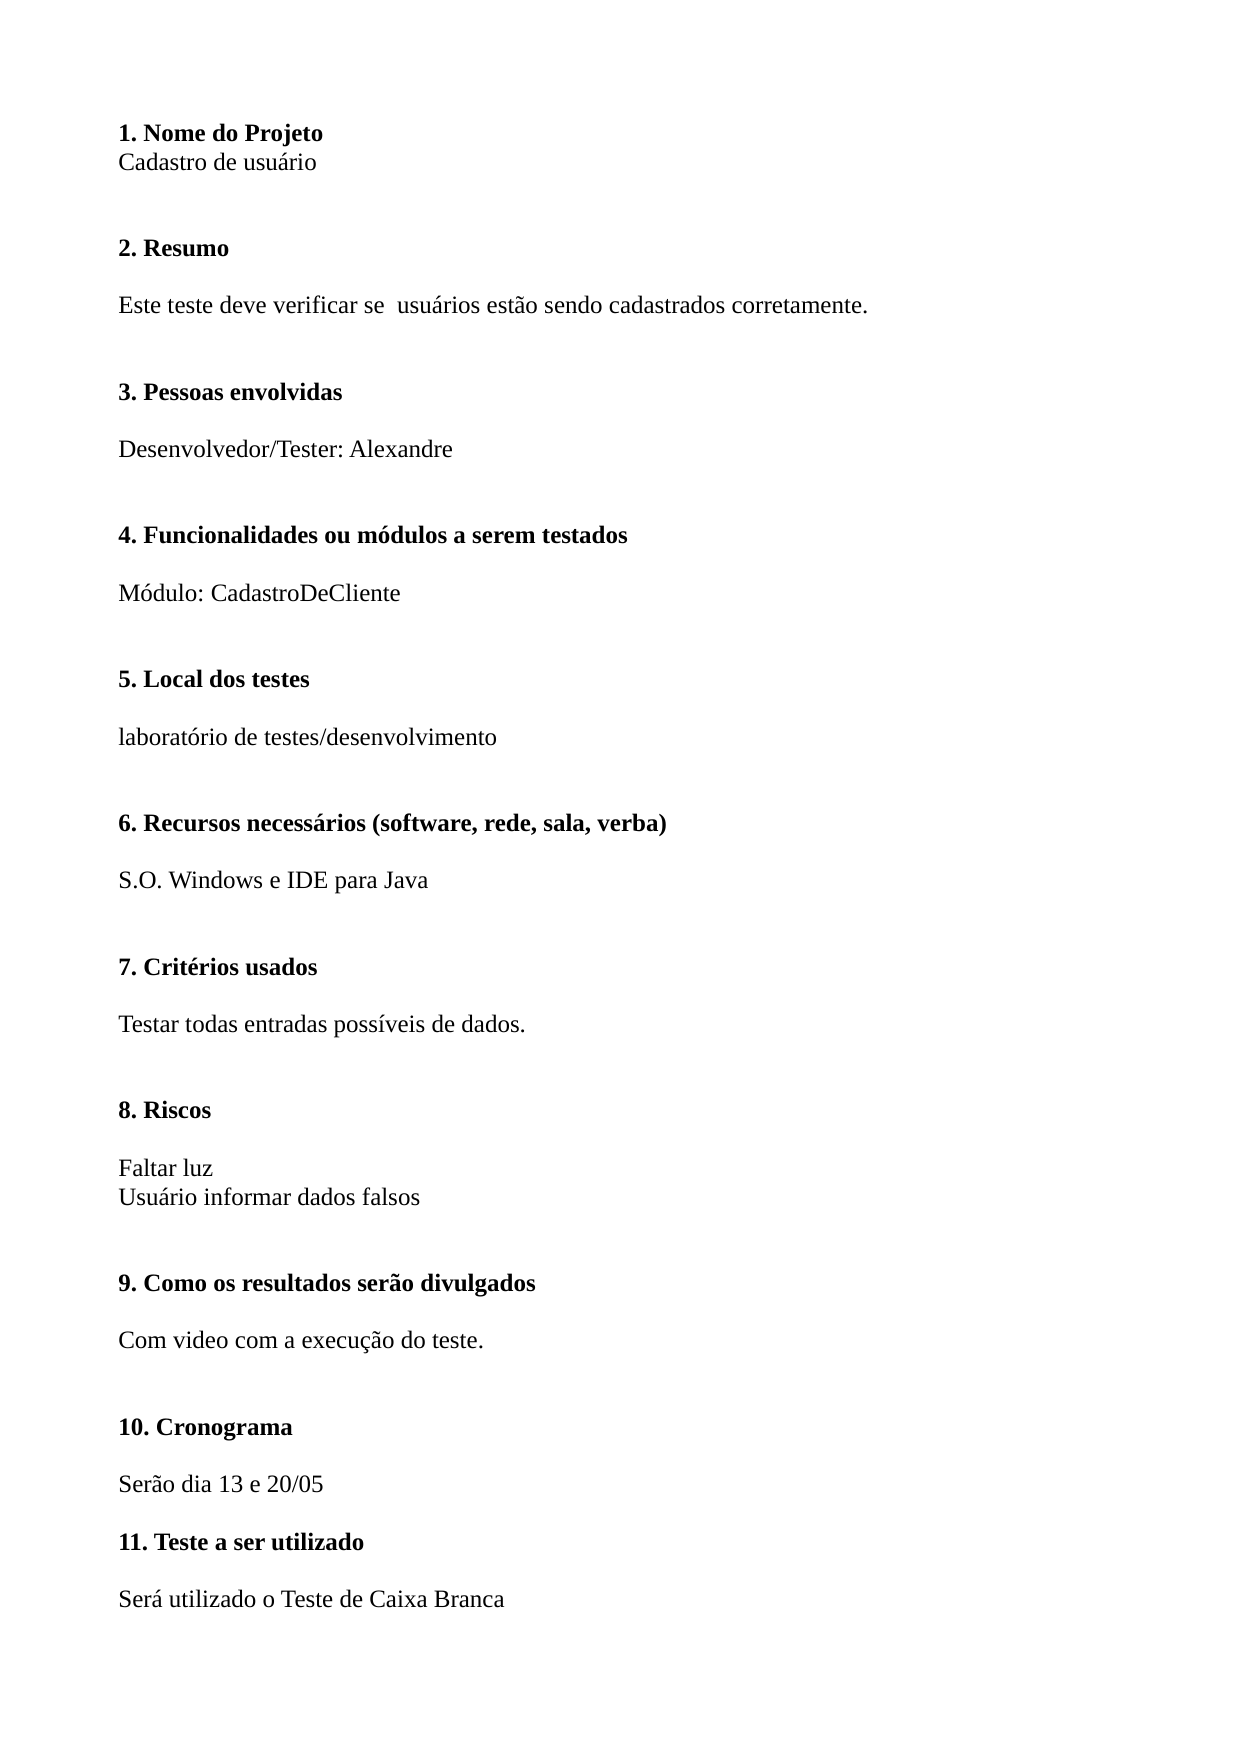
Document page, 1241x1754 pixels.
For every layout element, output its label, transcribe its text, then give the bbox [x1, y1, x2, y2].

text Módulo: CadastroDeCliente [118, 578, 1122, 607]
text Cadastro de usuário [118, 147, 1122, 176]
text Desenvolvedor/Tester: Alexandre [118, 434, 1122, 463]
text 10. Cronograma [118, 1412, 1122, 1441]
text 9. Como os resultados serão divulgados [118, 1268, 1122, 1297]
text 6. Recursos necessários (software, rede, sala, verba) [118, 808, 1122, 837]
text Faltar luz [118, 1153, 1122, 1182]
text 8. Riscos [118, 1096, 1122, 1124]
text laboratório de testes/desenvolvimento [118, 722, 1122, 751]
text Será utilizado o Teste de Caixa Branca [118, 1584, 1122, 1613]
text 11. Teste a ser utilizado [118, 1527, 1122, 1556]
text 5. Local dos testes [118, 664, 1122, 693]
text 7. Critérios usados [118, 952, 1122, 981]
text Com video com a execução do teste. [118, 1326, 1122, 1354]
text Este teste deve verificar se usuários estão sendo cadastrados corretamente. [118, 291, 1122, 319]
text Testar todas entradas possíveis de dados. [118, 1009, 1122, 1038]
text 2. Resumo [118, 233, 1122, 262]
text Serão dia 13 e 20/05 [118, 1469, 1122, 1498]
text 4. Funcionalidades ou módulos a serem testados [118, 521, 1122, 549]
text S.O. Windows e IDE para Java [118, 866, 1122, 894]
text Usuário informar dados falsos [118, 1182, 1122, 1211]
text 1. Nome do Projeto [118, 118, 1122, 147]
text 3. Pessoas envolvidas [118, 377, 1122, 406]
